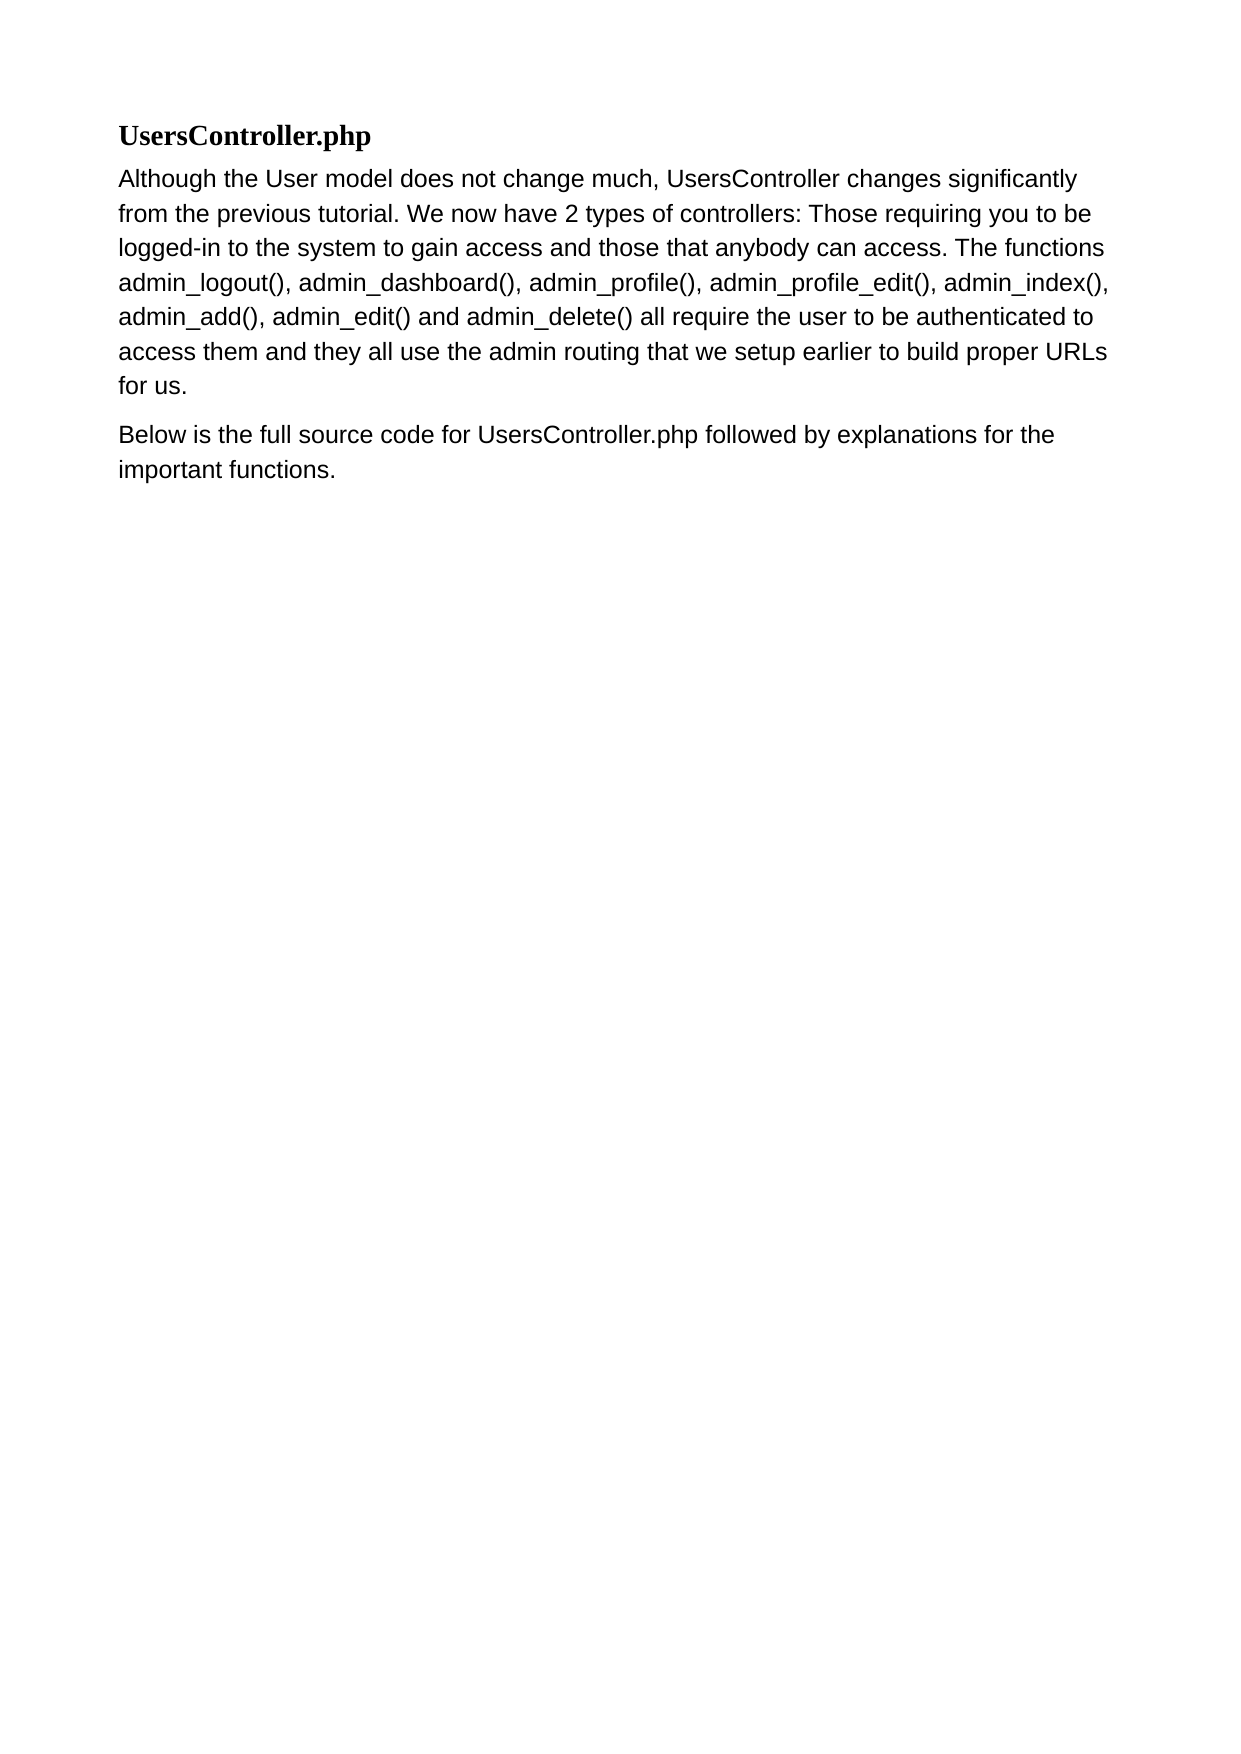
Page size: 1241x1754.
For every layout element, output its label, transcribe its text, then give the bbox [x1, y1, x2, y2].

subtitle UsersController.php [118, 118, 1122, 152]
text Below is the full source code for UsersController.php followed by explanations for the important functions. [118, 420, 1122, 483]
text Although the User model does not change much, UsersController changes significantly from the previous tutorial. We now have 2 types of controllers: Those requiring you to be logged-in to the system to gain access and those that anybody can access. The functions admin_logout(), admin_dashboard(), admin_profile(), admin_profile_edit(), admin_index(), admin_add(), admin_edit() and admin_delete() all require the user to be authenticated to access them and they all use the admin routing that we setup earlier to build proper URLs for us. [118, 164, 1122, 400]
